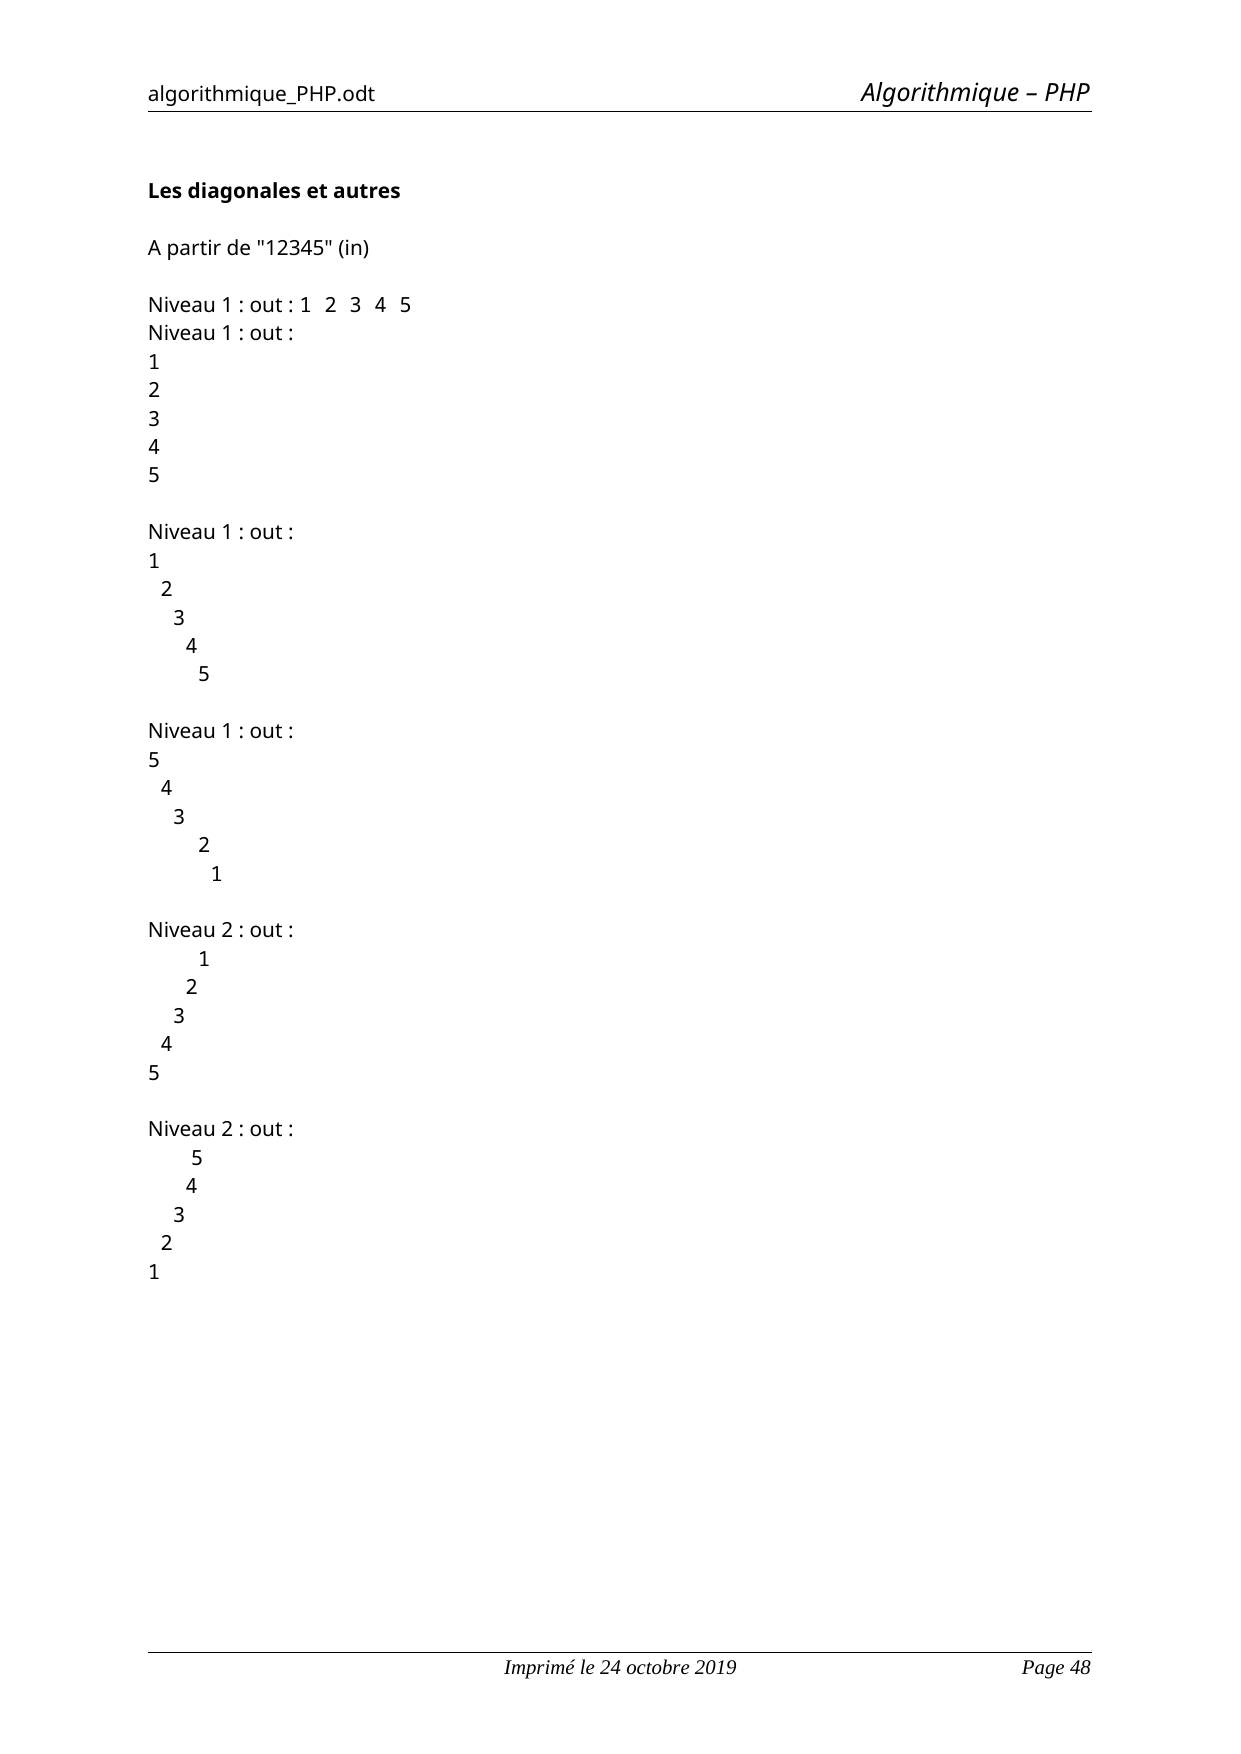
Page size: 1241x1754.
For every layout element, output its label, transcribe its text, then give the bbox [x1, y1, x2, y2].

text 2 [148, 1228, 1092, 1257]
text A partir de "12345" (in) [148, 233, 1092, 261]
text 3 [148, 1001, 1092, 1029]
text 5 [148, 1058, 1092, 1086]
text 2 [148, 972, 1092, 1001]
text 5 [148, 745, 1092, 773]
text 4 [148, 1029, 1092, 1058]
text 1 [148, 859, 1092, 887]
text 4 [148, 773, 1092, 802]
text 1 [148, 347, 1092, 375]
text 1 [148, 944, 1092, 972]
text 5 [148, 659, 1092, 688]
text Niveau 1 : out : [148, 716, 1092, 745]
text 1 [148, 1257, 1092, 1285]
text 5 [148, 1143, 1092, 1171]
text 3 [148, 802, 1092, 830]
text Niveau 2 : out : [148, 1114, 1092, 1143]
text 3 [148, 603, 1092, 631]
text 3 [148, 1200, 1092, 1228]
text 2 [148, 830, 1092, 859]
text 4 [148, 432, 1092, 461]
text 2 [148, 574, 1092, 603]
text 2 [148, 375, 1092, 404]
text Niveau 1 : out : [148, 517, 1092, 546]
text Les diagonales et autres [148, 176, 1092, 204]
text Niveau 2 : out : [148, 916, 1092, 944]
text 5 [148, 461, 1092, 489]
text 3 [148, 404, 1092, 432]
text 4 [148, 631, 1092, 659]
text 4 [148, 1171, 1092, 1200]
text Niveau 1 : out : 1 2 3 4 5 [148, 290, 1092, 318]
text Niveau 1 : out : [148, 318, 1092, 347]
text 1 [148, 546, 1092, 574]
